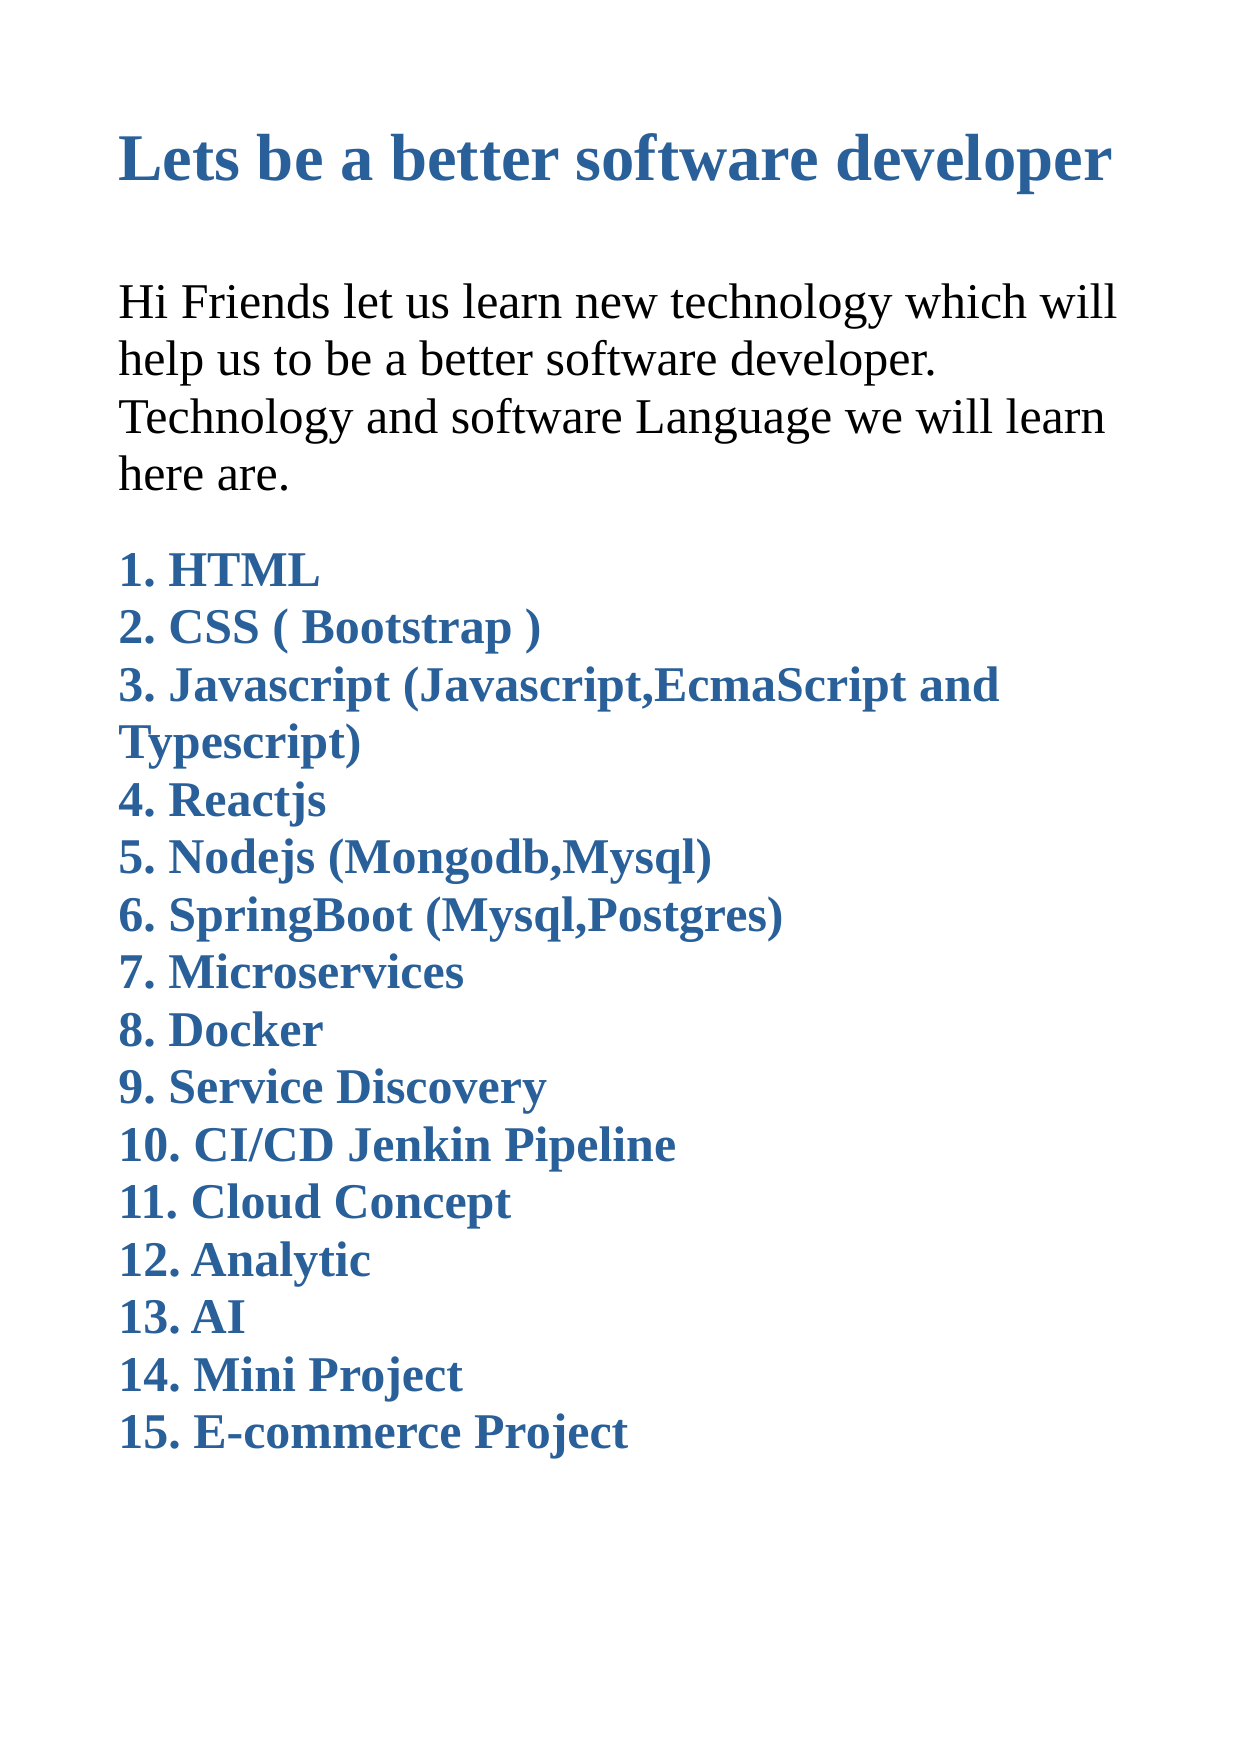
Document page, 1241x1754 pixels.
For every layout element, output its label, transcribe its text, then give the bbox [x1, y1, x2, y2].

text 11. Cloud Concept [118, 1172, 1122, 1230]
text 12. Analytic [118, 1230, 1122, 1287]
text Lets be a better software developer [118, 118, 1122, 195]
text 15. E-commerce Project [118, 1402, 1122, 1460]
text Hi Friends let us learn new technology which will help us to be a better software developer. [118, 271, 1122, 386]
text 4. Reactjs [118, 770, 1122, 827]
text 7. Microservices [118, 942, 1122, 1000]
text Technology and software Language we will learn here are. [118, 386, 1122, 501]
text 5. Nodejs (Mongodb,Mysql) [118, 827, 1122, 885]
text 6. SpringBoot (Mysql,Postgres) [118, 885, 1122, 942]
text 14. Mini Project [118, 1345, 1122, 1402]
text 13. AI [118, 1287, 1122, 1345]
text 8. Docker [118, 1000, 1122, 1057]
text 2. CSS ( Bootstrap ) [118, 597, 1122, 655]
text 1. HTML [118, 540, 1122, 597]
text 10. CI/CD Jenkin Pipeline [118, 1115, 1122, 1172]
text 3. Javascript (Javascript,EcmaScript and Typescript) [118, 655, 1122, 770]
text 9. Service Discovery [118, 1057, 1122, 1115]
